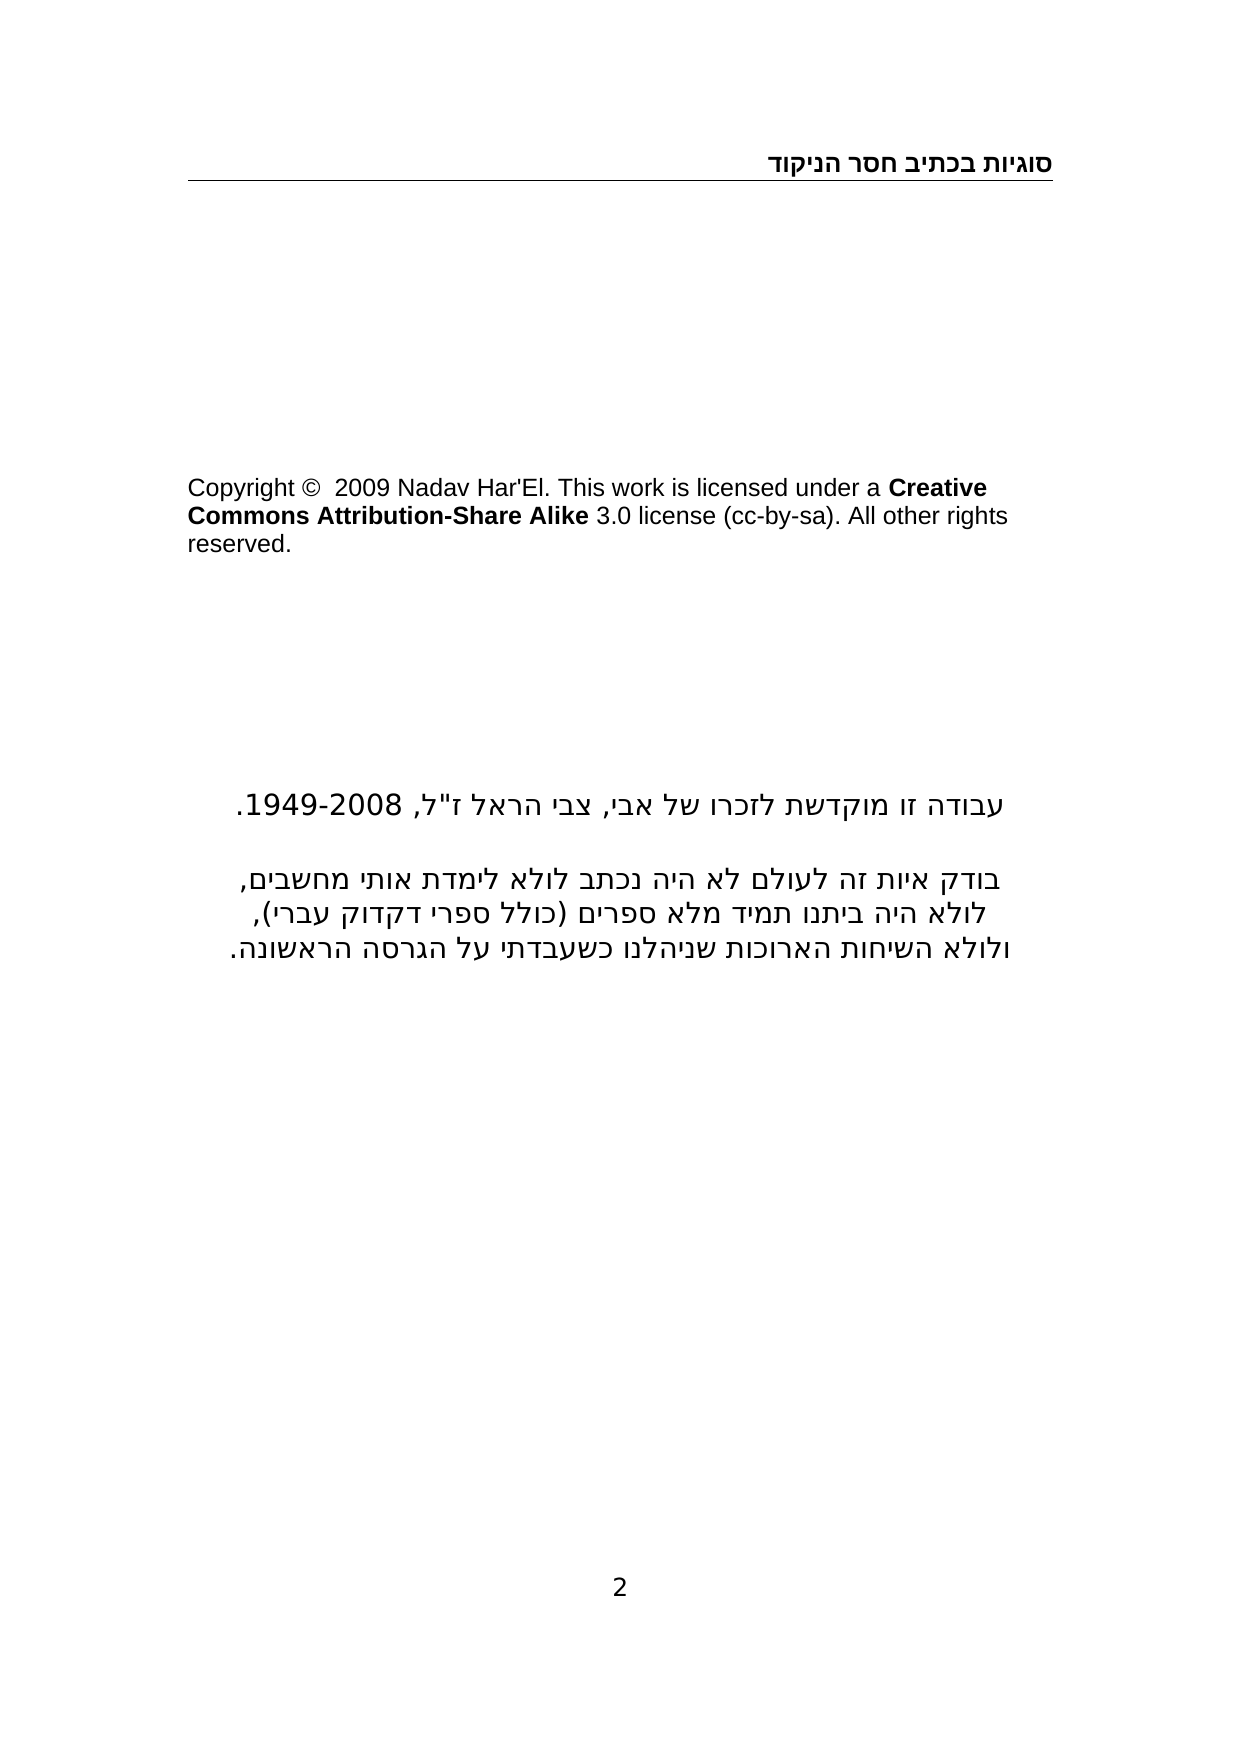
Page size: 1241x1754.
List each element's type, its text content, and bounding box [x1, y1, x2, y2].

text לולא היה ביתנו תמיד מלא ספרים (כולל ספרי דקדוק עברי), [229, 897, 1012, 931]
text ולולא השיחות הארוכות שניהלנו כשעבדתי על הגרסה הראשונה. [229, 931, 1012, 965]
text בודק איות זה לעולם לא היה נכתב לולא לימדת אותי מחשבים, [229, 862, 1012, 897]
text Copyright © 2009 Nadav Har'El. This work is licensed under a Creative Commons Attribution-Share Alike 3.0 license (cc-by-sa). All other rights reserved. [187, 474, 1053, 558]
text עבודה זו מוקדשת לזכרו של אבי, צבי הראל ז"ל, 1949-2008. [229, 788, 1012, 823]
